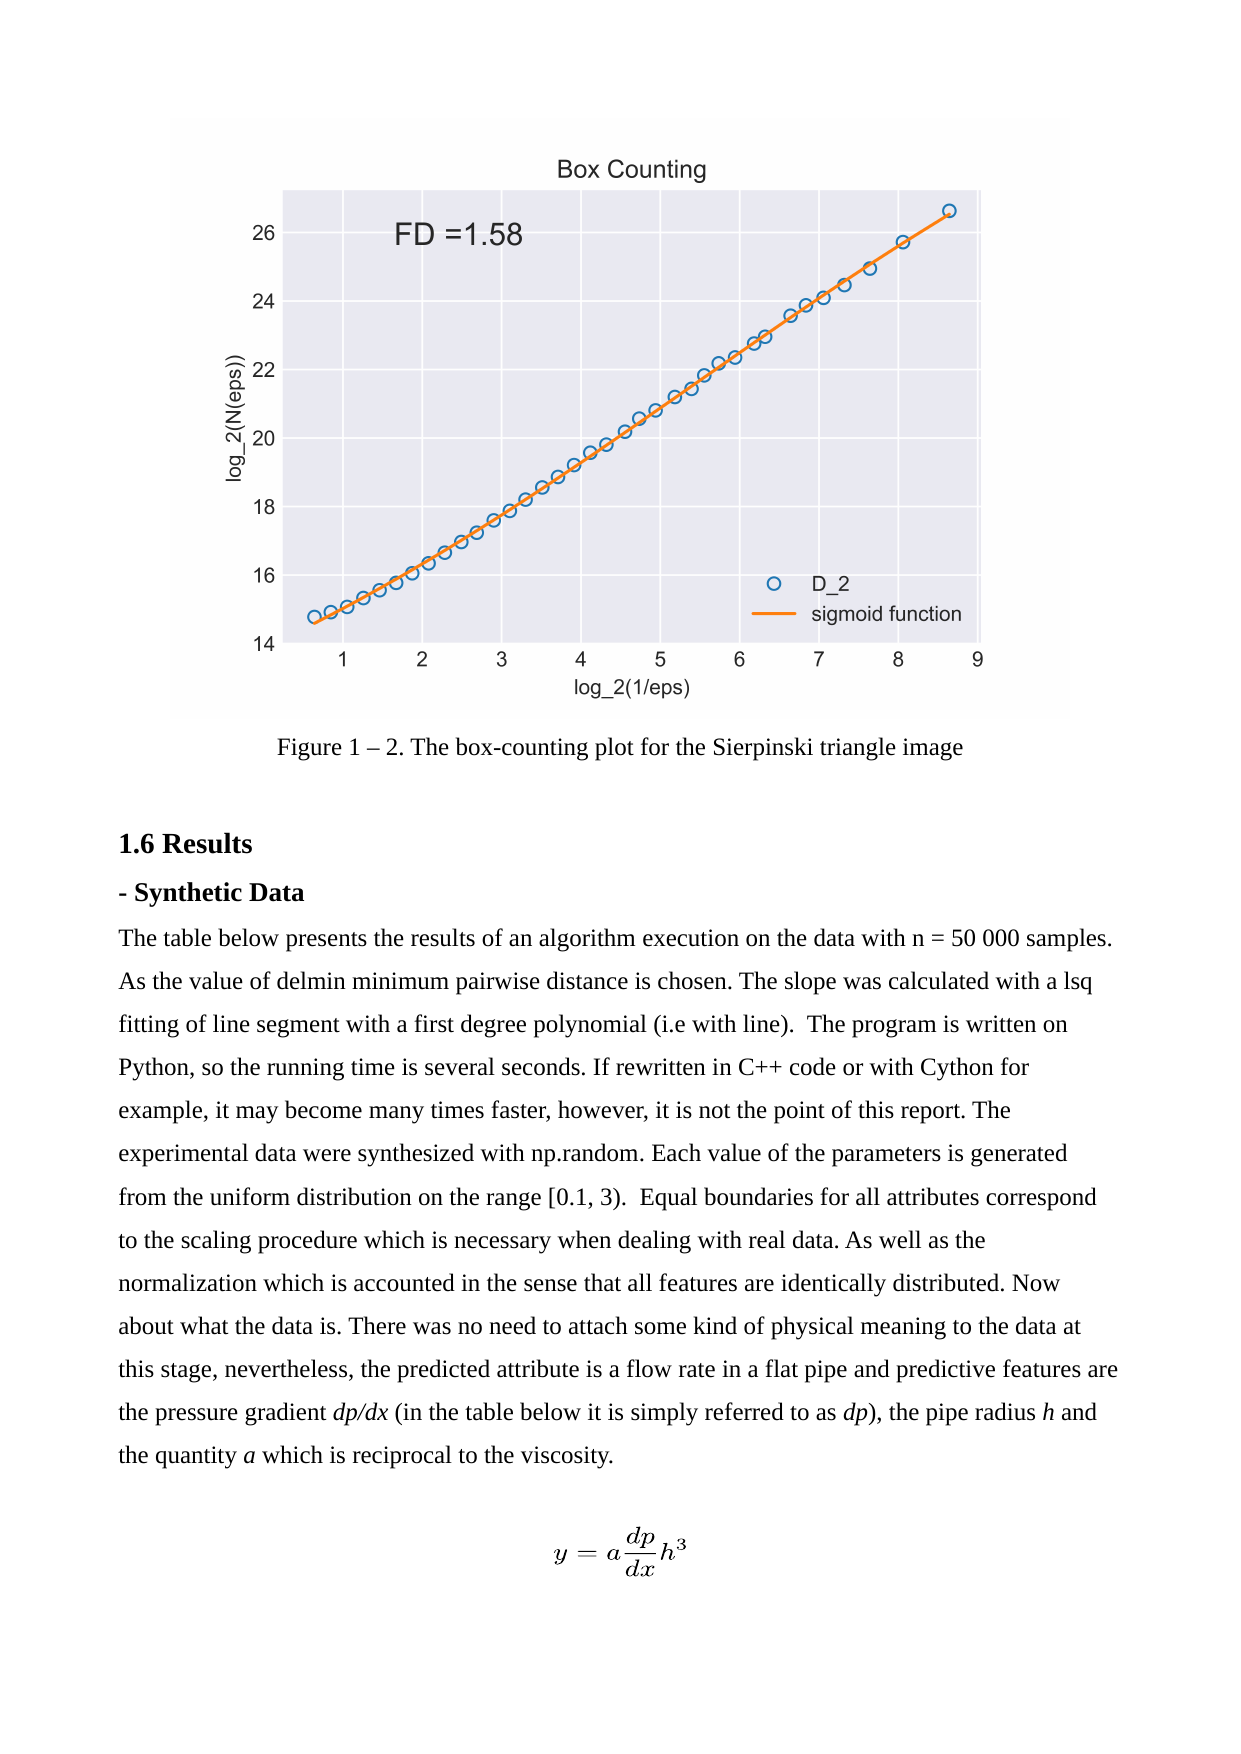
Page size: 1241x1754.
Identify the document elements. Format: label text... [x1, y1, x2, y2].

text 1.6 Results [118, 826, 1122, 859]
text - Synthetic Data [118, 876, 1122, 907]
picture [170, 118, 1071, 719]
text Figure 1 – 2. The box-counting plot for the Sierpinski triangle image [118, 118, 1122, 761]
text The table below presents the results of an algorithm execution on the data with n = 50 000 samples. [118, 923, 1122, 952]
text As the value of delmin minimum pairwise distance is chosen. The slope was calculated with a lsq fitting of line segment with a first degree polynomial (i.e with line). The program is written on Python, so the running time is several seconds. If rewritten in C++ code or with Cython for example, it may become many times faster, however, it is not the point of this report. The experimental data were synthesized with np.random. Each value of the parameters is generated from the uniform distribution on the range [0.1, 3). Equal boundaries for all attributes correspond to the scaling procedure which is necessary when dealing with real data. As well as the normalization which is accounted in the sense that all features are identically distributed. Now about what the data is. There was no need to attach some kind of physical meaning to the data at this stage, nevertheless, the predicted attribute is a flow rate in a flat pipe and predictive features are the pressure gradient dp/dx (in the table below it is simply referred to as dp), the pipe radius h and the quantity a which is reciprocal to the viscosity. [118, 966, 1122, 1469]
